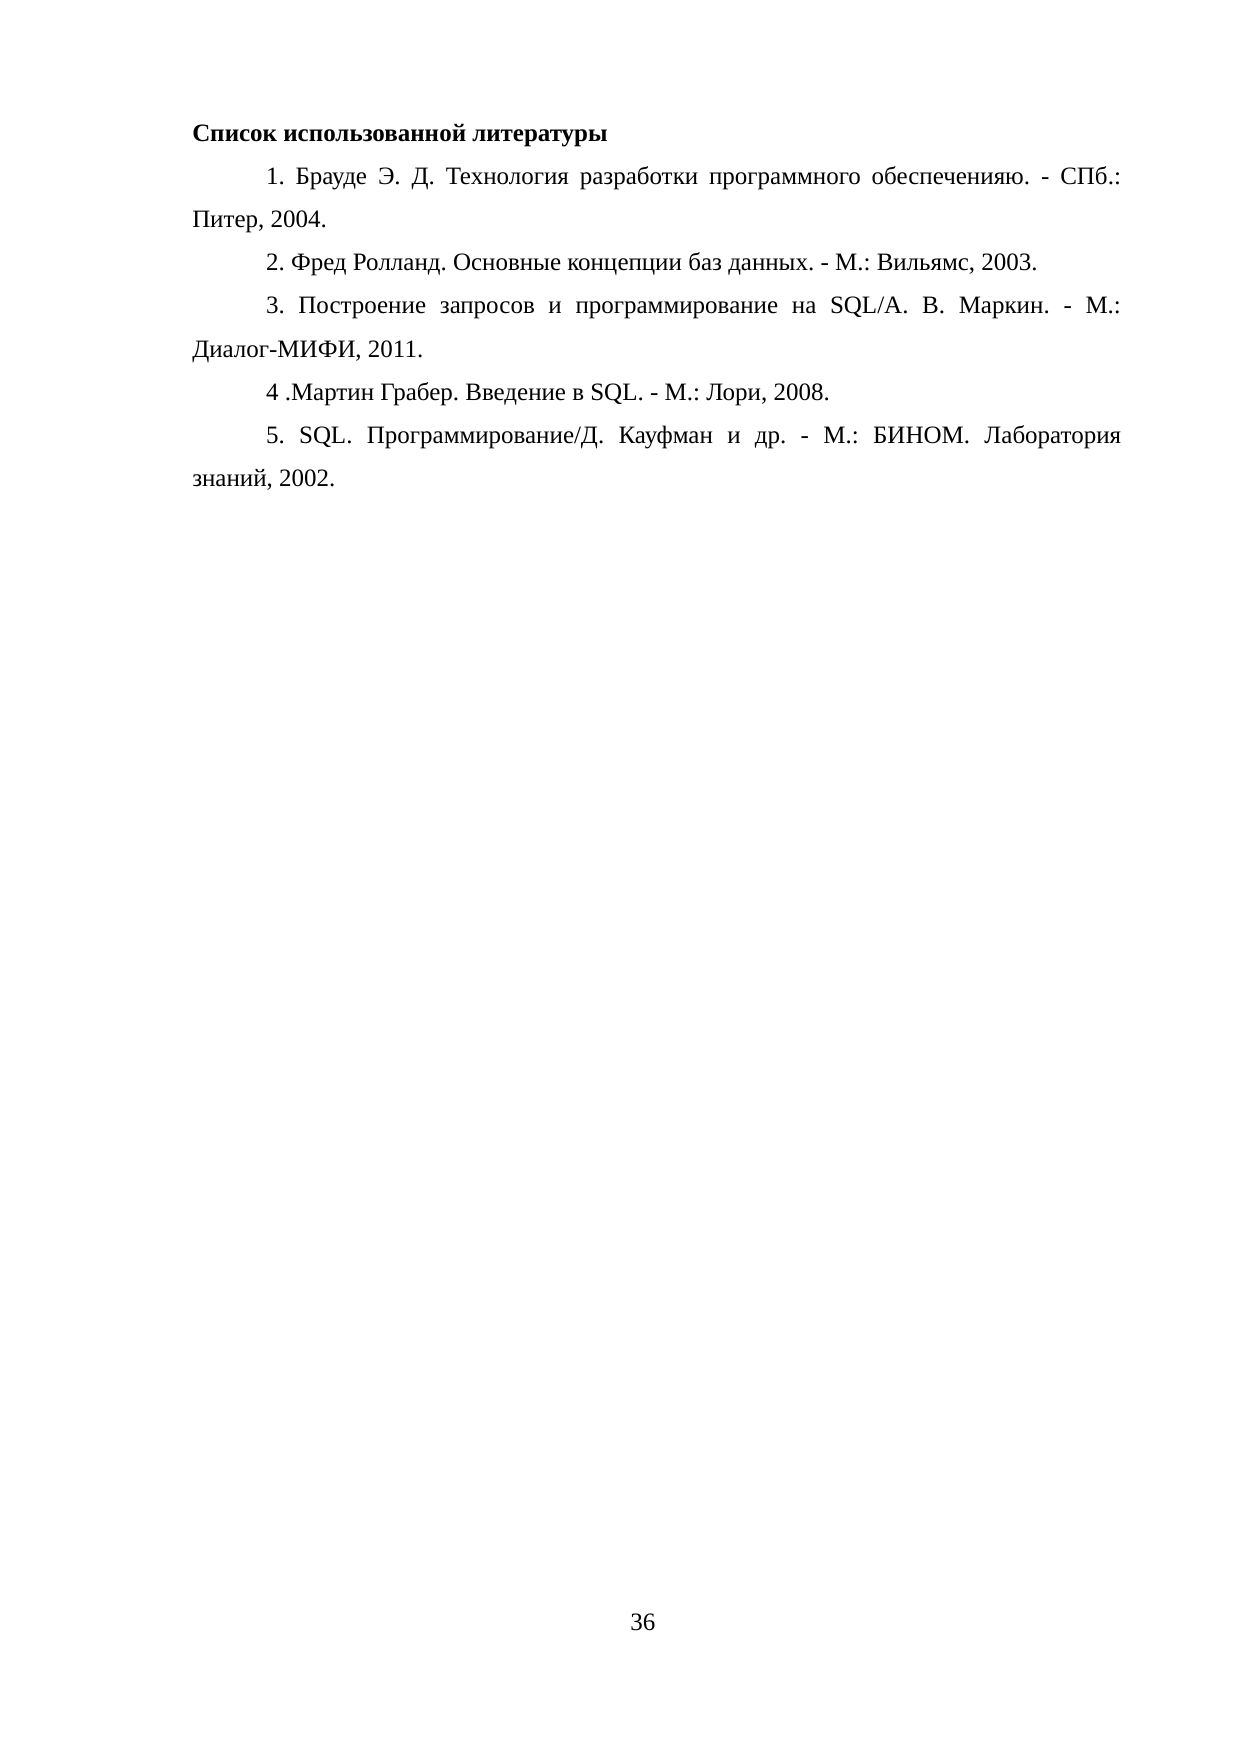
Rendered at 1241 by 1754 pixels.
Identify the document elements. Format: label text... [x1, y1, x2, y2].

text 1. Брауде Э. Д. Технология разработки программного обеспеченияю. - СПб.: Питер, 2004. [192, 161, 1122, 233]
text 4 .Мартин Грабер. Введение в SQL. - М.: Лори, 2008. [192, 377, 1122, 406]
subtitle Список использованной литературы [192, 118, 1122, 147]
text 5. SQL. Программирование/Д. Кауфман и др. - М.: БИНОМ. Лаборатория знаний, 2002. [192, 420, 1122, 492]
text 3. Построение запросов и программирование на SQL/А. В. Маркин. - М.: Диалог-МИФИ, 2011. [192, 291, 1122, 362]
text 2. Фред Ролланд. Основные концепции баз данных. - М.: Вильямс, 2003. [192, 247, 1122, 276]
